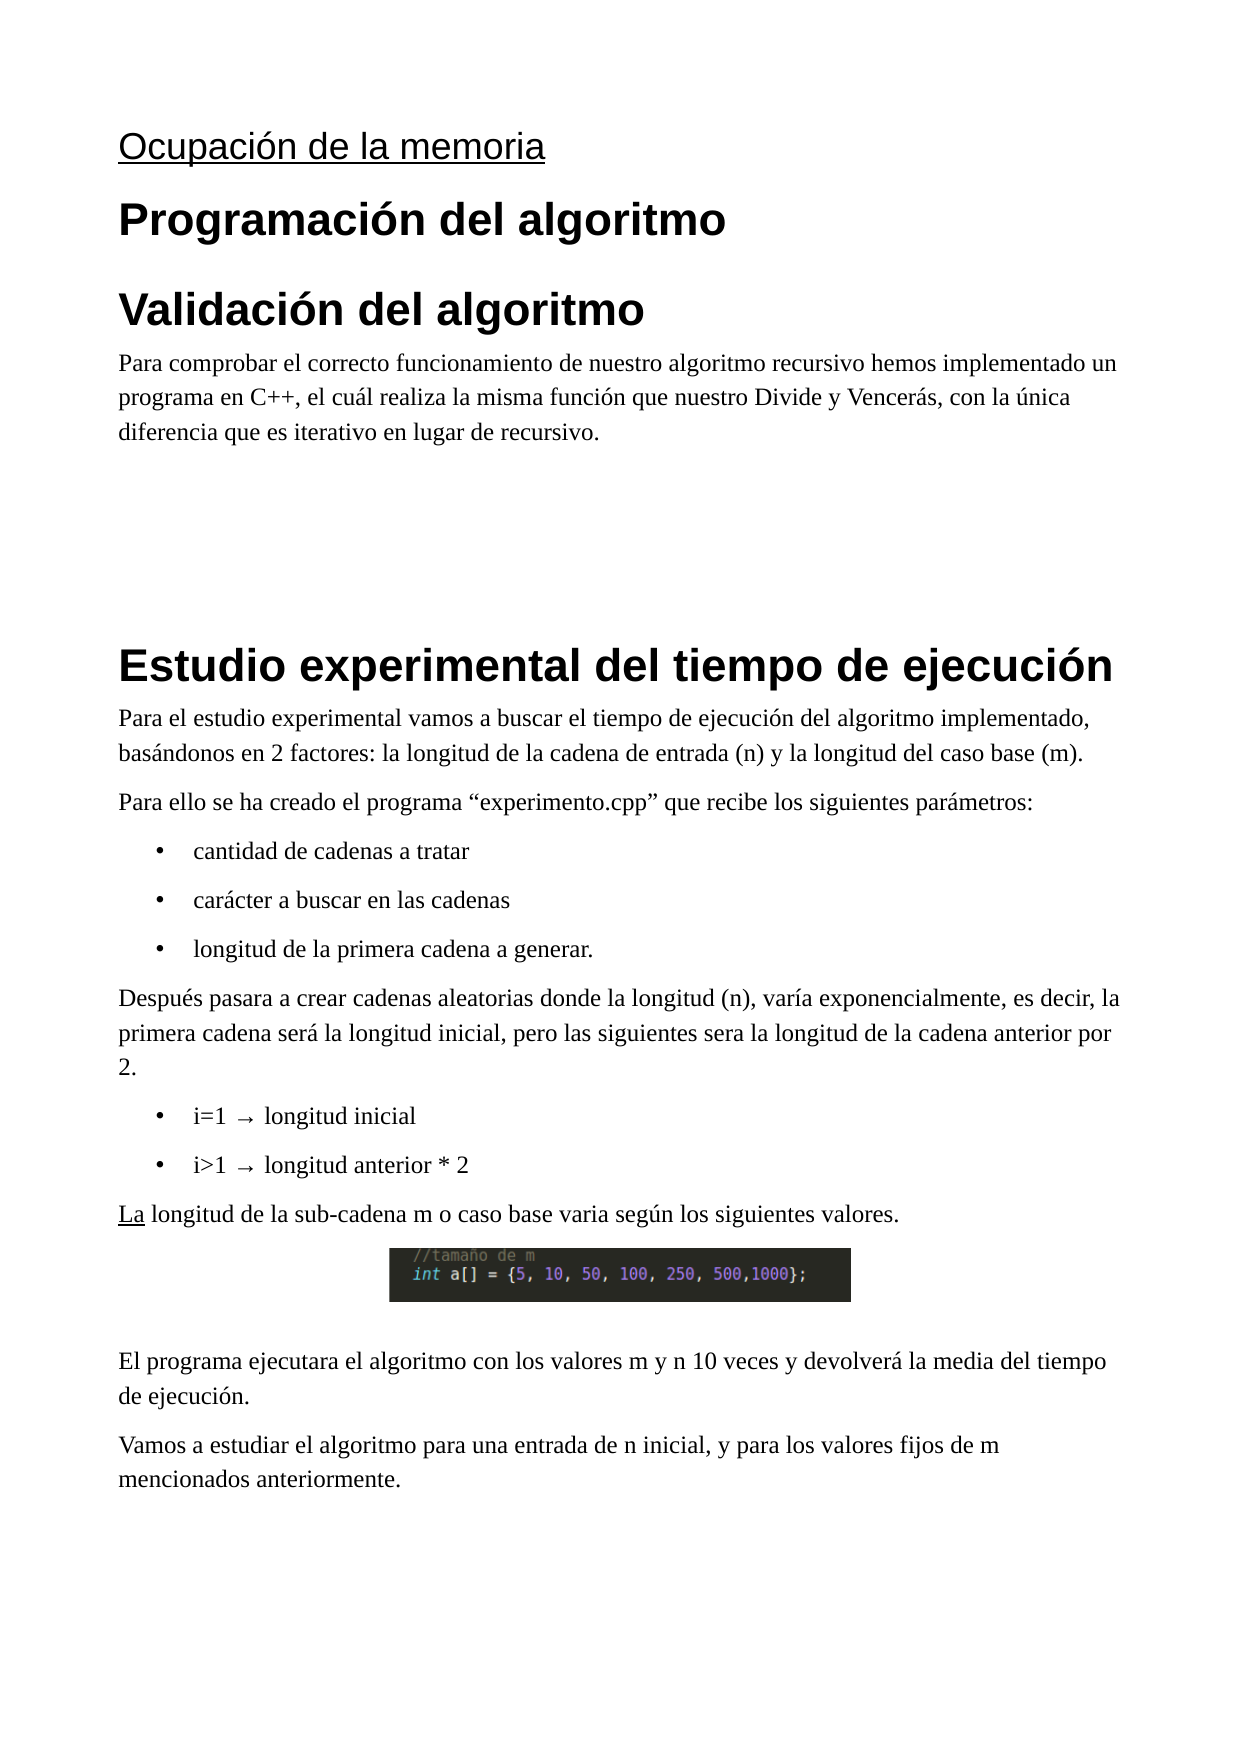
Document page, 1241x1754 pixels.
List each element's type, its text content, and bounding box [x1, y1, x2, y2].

text Programación del algoritmo [118, 192, 1122, 245]
list i=1 → longitud inicial [156, 1101, 1122, 1130]
text Después pasara a crear cadenas aleatorias donde la longitud (n), varía exponencialmente, es decir, la primera cadena será la longitud inicial, pero las siguientes sera la longitud de la cadena anterior por 2. [118, 983, 1122, 1081]
text Para comprobar el correcto funcionamiento de nuestro algoritmo recursivo hemos implementado un programa en C++, el cuál realiza la misma función que nuestro Divide y Vencerás, con la única diferencia que es iterativo en lugar de recursivo. [118, 348, 1122, 446]
list i>1 → longitud anterior * 2 [156, 1150, 1122, 1179]
text Estudio experimental del tiempo de ejecución [118, 638, 1122, 691]
text Para ello se ha creado el programa “experimento.cpp” que recibe los siguientes parámetros: [118, 787, 1122, 816]
text Validación del algoritmo [118, 283, 1122, 335]
text La longitud de la sub-cadena m o caso base varia según los siguientes valores. [118, 1199, 1122, 1228]
text Ocupación de la memoria [118, 124, 1122, 167]
text El programa ejecutara el algoritmo con los valores m y n 10 veces y devolverá la media del tiempo de ejecución. [118, 1346, 1122, 1410]
list carácter a buscar en las cadenas [156, 885, 1122, 914]
list cantidad de cadenas a tratar [156, 836, 1122, 865]
text Vamos a estudiar el algoritmo para una entrada de n inicial, y para los valores fijos de m mencionados anteriormente. [118, 1430, 1122, 1493]
list longitud de la primera cadena a generar. [156, 934, 1122, 963]
text Para el estudio experimental vamos a buscar el tiempo de ejecución del algoritmo implementado, basándonos en 2 factores: la longitud de la cadena de entrada (n) y la longitud del caso base (m). [118, 703, 1122, 767]
